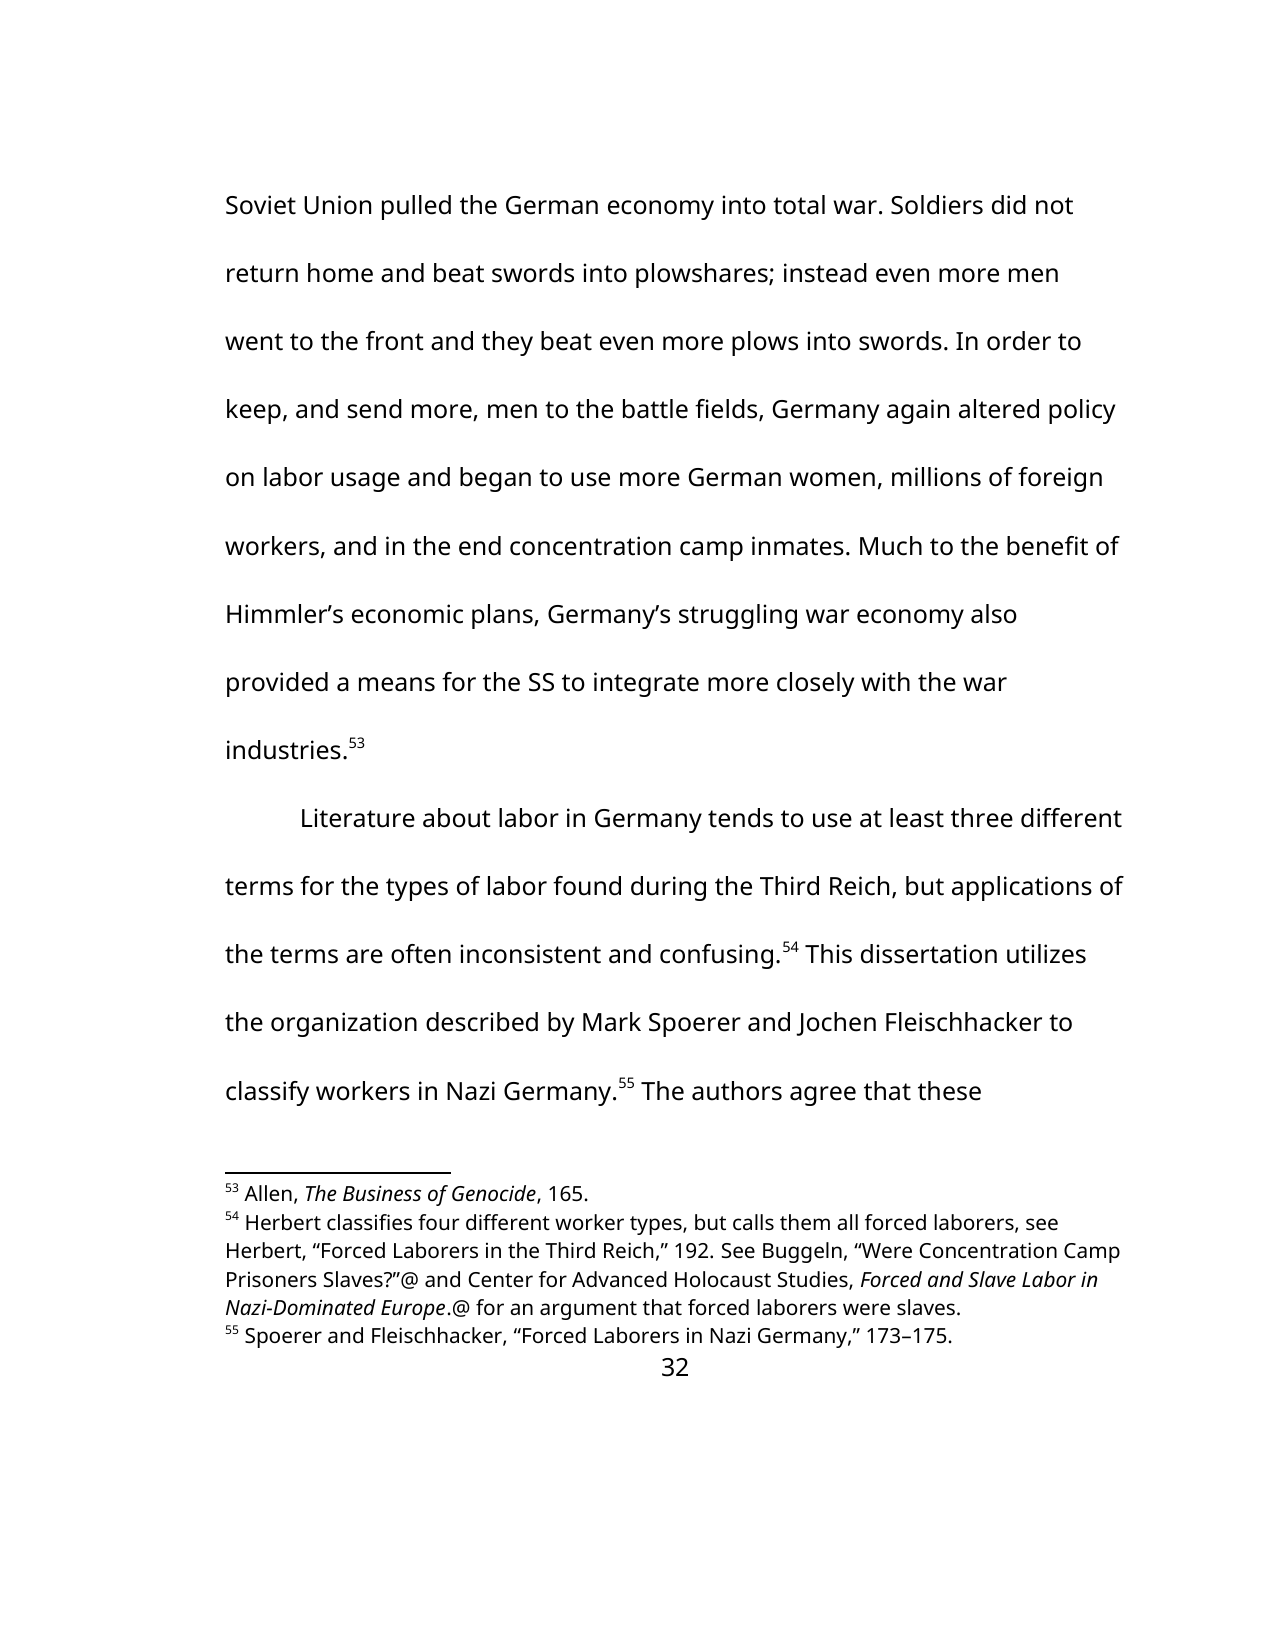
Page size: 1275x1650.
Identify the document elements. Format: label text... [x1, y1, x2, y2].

text Allen, The Business of Genocide, 165. [225, 1179, 1125, 1208]
text Spoerer and Fleischhacker, “Forced Laborers in Nazi Germany,” 173–175. [225, 1322, 1125, 1350]
text Literature about labor in Germany tends to use at least three different terms for the types of labor found during the Third Reich, but applications of the terms are often inconsistent and confusing. This dissertation utilizes the organization described by Mark Spoerer and Jochen Fleischhacker to classify workers in Nazi Germany. The authors agree that these [225, 801, 1125, 1107]
text Soviet Union pulled the German economy into total war. Soldiers did not return home and beat swords into plowshares; instead even more men went to the front and they beat even more plows into swords. In order to keep, and send more, men to the battle fields, Germany again altered policy on labor usage and began to use more German women, millions of foreign workers, and in the end concentration camp inmates. Much to the benefit of Himmler’s economic plans, Germany’s struggling war economy also provided a means for the SS to integrate more closely with the war industries. [225, 187, 1125, 767]
text Herbert classifies four different worker types, but calls them all forced laborers, see Herbert, “Forced Laborers in the Third Reich,” 192. See Buggeln, “Were Concentration Camp Prisoners Slaves?”@ and Center for Advanced Holocaust Studies, Forced and Slave Labor in Nazi-Dominated Europe.@ for an argument that forced laborers were slaves. [225, 1208, 1125, 1322]
